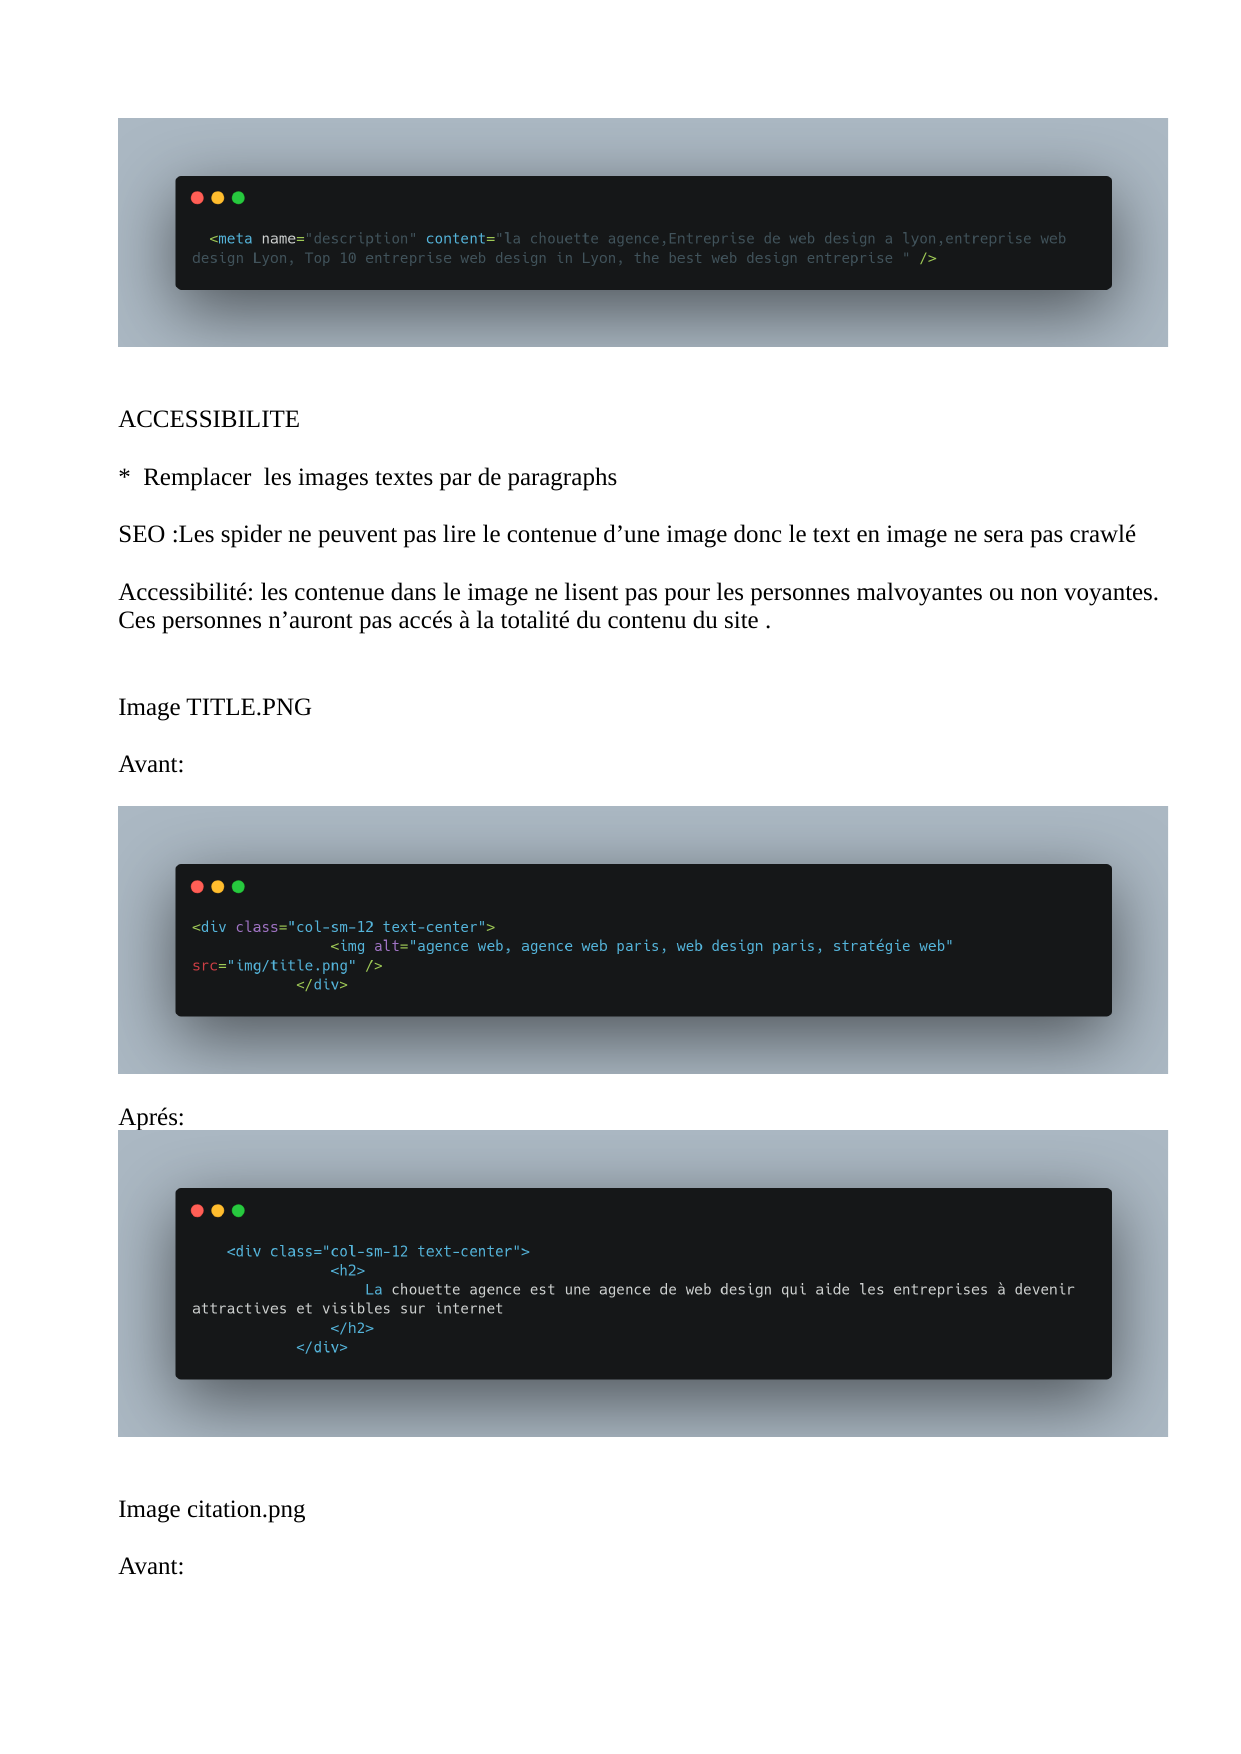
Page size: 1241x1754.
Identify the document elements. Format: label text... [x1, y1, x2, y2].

picture [118, 118, 1169, 347]
text ACCESSIBILITE [118, 404, 1168, 433]
text SEO :Les spider ne peuvent pas lire le contenue d’une image donc le text en image ne sera pas crawlé [118, 519, 1168, 548]
text * Remplacer les images textes par de paragraphs [118, 462, 1168, 491]
picture [118, 806, 1169, 1074]
text Avant: [118, 749, 1168, 778]
picture [118, 1130, 1169, 1437]
text Image citation.png [118, 1494, 1168, 1523]
text Aprés: [118, 1102, 1168, 1130]
text Image TITLE.PNG [118, 692, 1168, 721]
text Avant: [118, 1551, 1168, 1580]
text Accessibilité: les contenue dans le image ne lisent pas pour les personnes malvoyantes ou non voyantes. Ces personnes n’auront pas accés à la totalité du contenu du site . [118, 577, 1168, 634]
